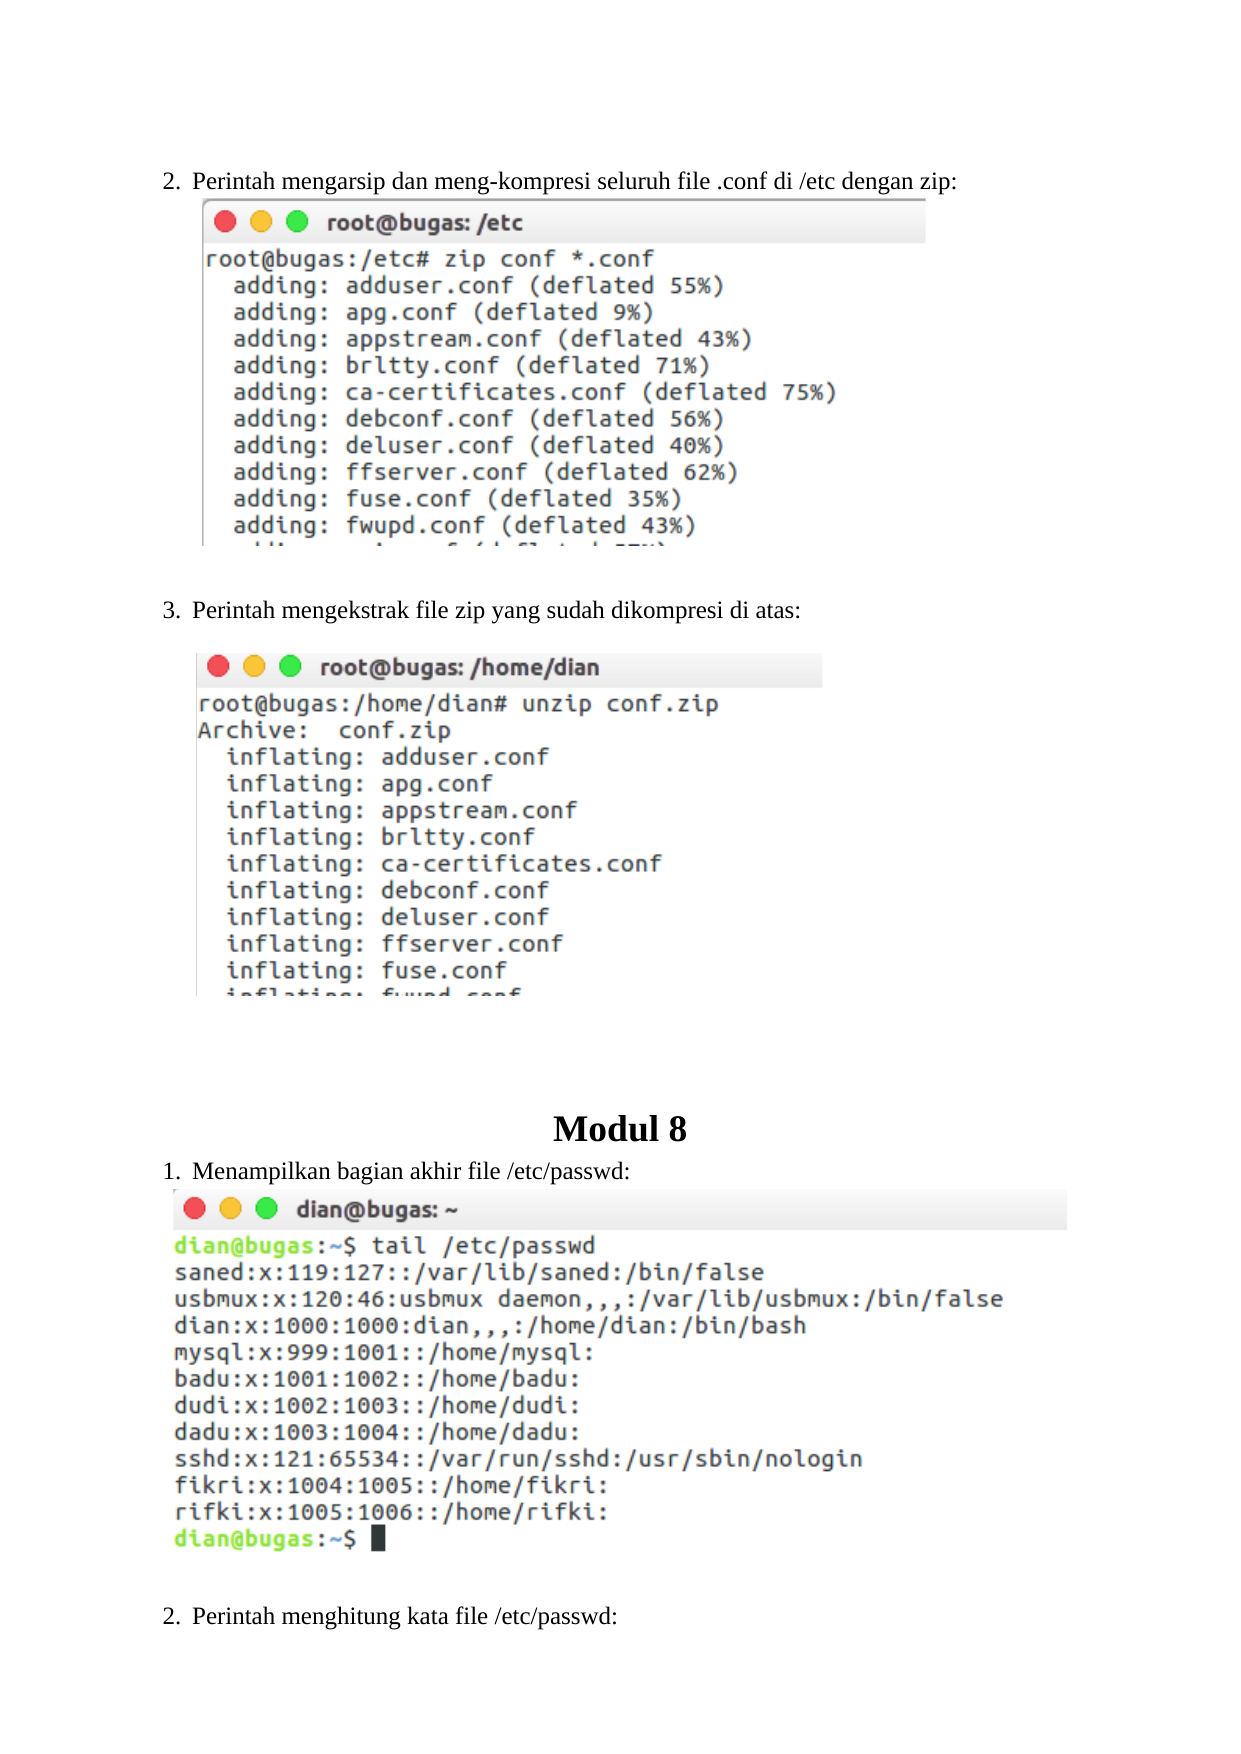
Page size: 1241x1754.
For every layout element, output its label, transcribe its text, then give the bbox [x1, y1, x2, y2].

list Perintah mengarsip dan meng-kompresi seluruh file .conf di /etc dengan zip: [162, 166, 1122, 194]
list Perintah menghitung kata file /etc/passwd: [162, 1601, 1122, 1630]
subtitle Modul 8 [118, 1107, 1122, 1150]
picture [196, 653, 823, 996]
picture [173, 1189, 1067, 1564]
list Menampilkan bagian akhir file /etc/passwd: [162, 1156, 1122, 1185]
list Perintah mengekstrak file zip yang sudah dikompresi di atas: [162, 595, 1122, 624]
picture [202, 198, 926, 546]
